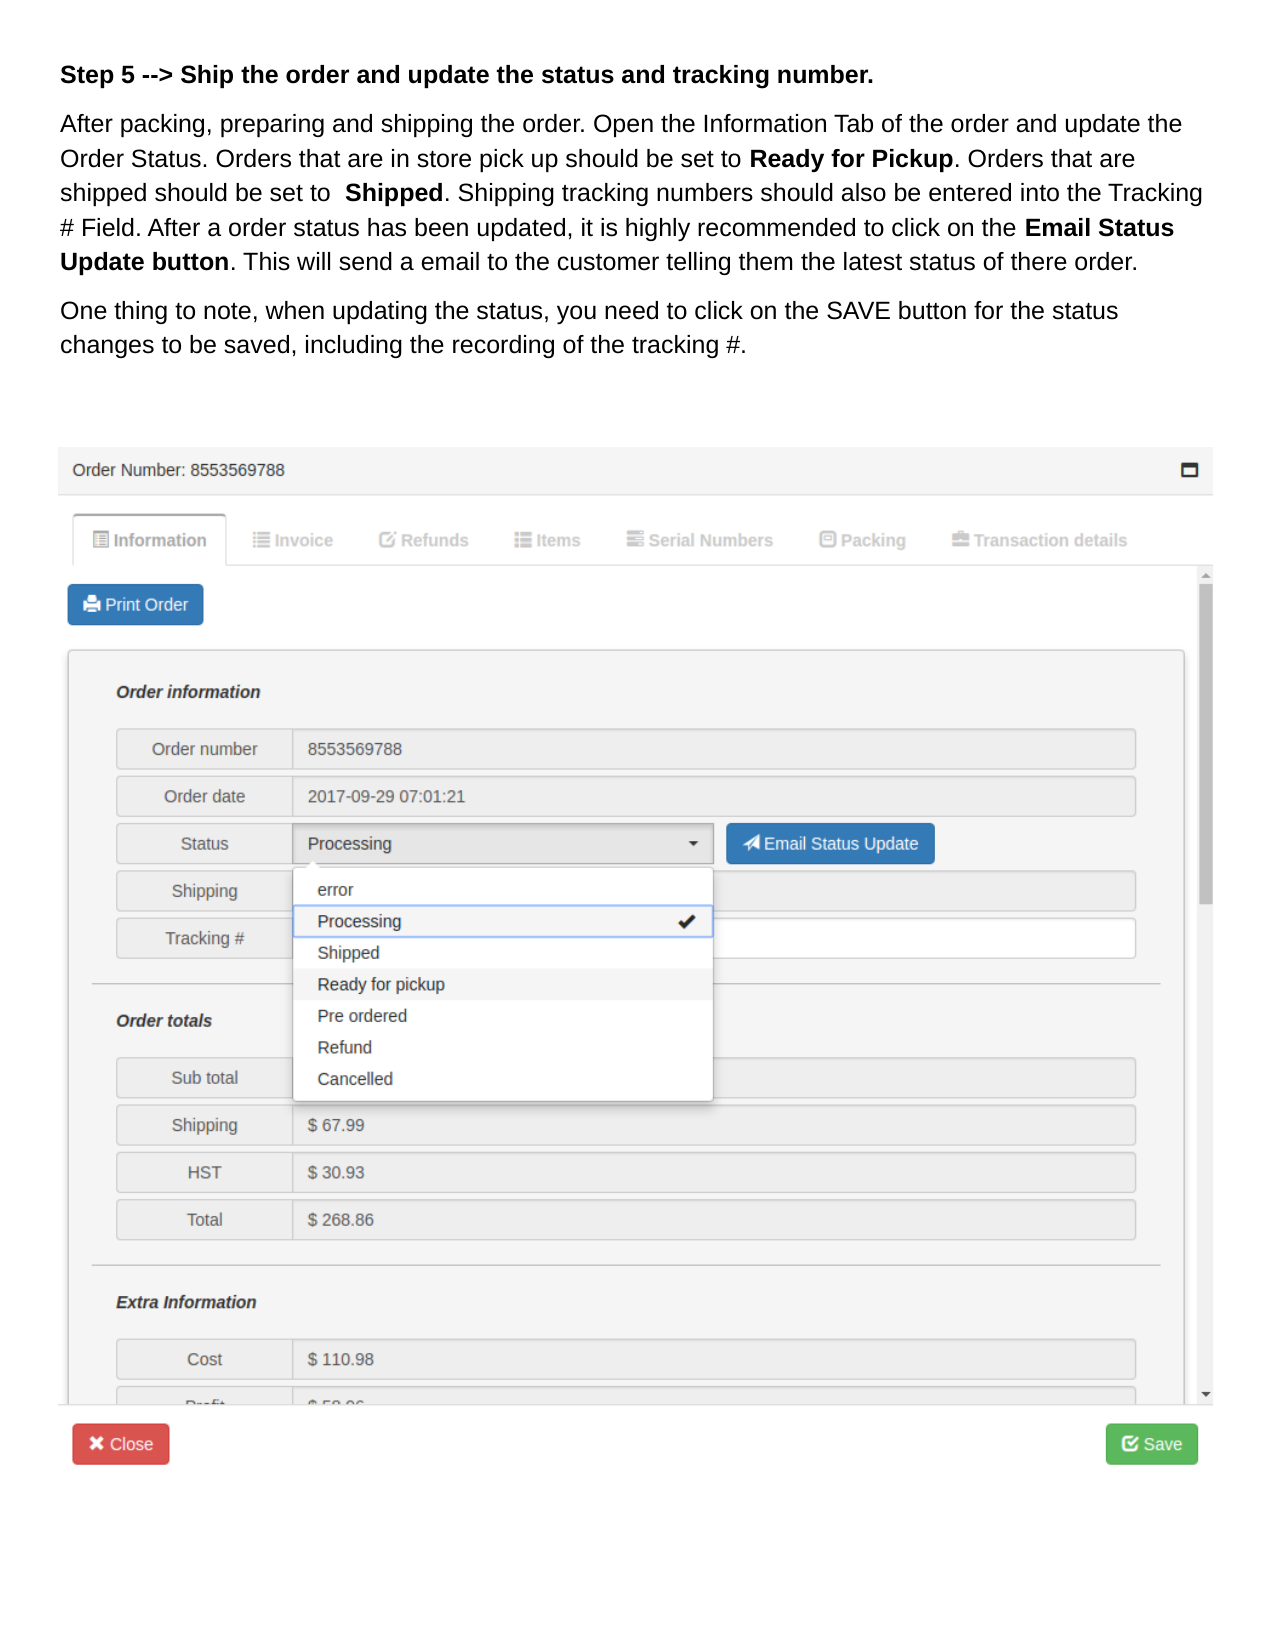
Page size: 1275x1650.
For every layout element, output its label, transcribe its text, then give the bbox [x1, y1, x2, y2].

picture [58, 447, 1214, 1477]
text After packing, preparing and shipping the order. Open the Information Tab of the order and update the Order Status. Orders that are in store pick up should be set to Ready for Pickup. Orders that are shipped should be set to Shipped. Shipping tracking numbers should also be entered into the Tracking # Field. After a order status has been updated, it is highly recommended to click on the Email Status Update button. This will send a email to the customer telling them the latest status of there order. [60, 109, 1215, 276]
text One thing to note, when updating the status, you need to click on the SAVE button for the status changes to be saved, including the recording of the tracking #. [60, 296, 1215, 359]
text Step 5 --> Ship the order and update the status and tracking number. [60, 60, 1215, 89]
